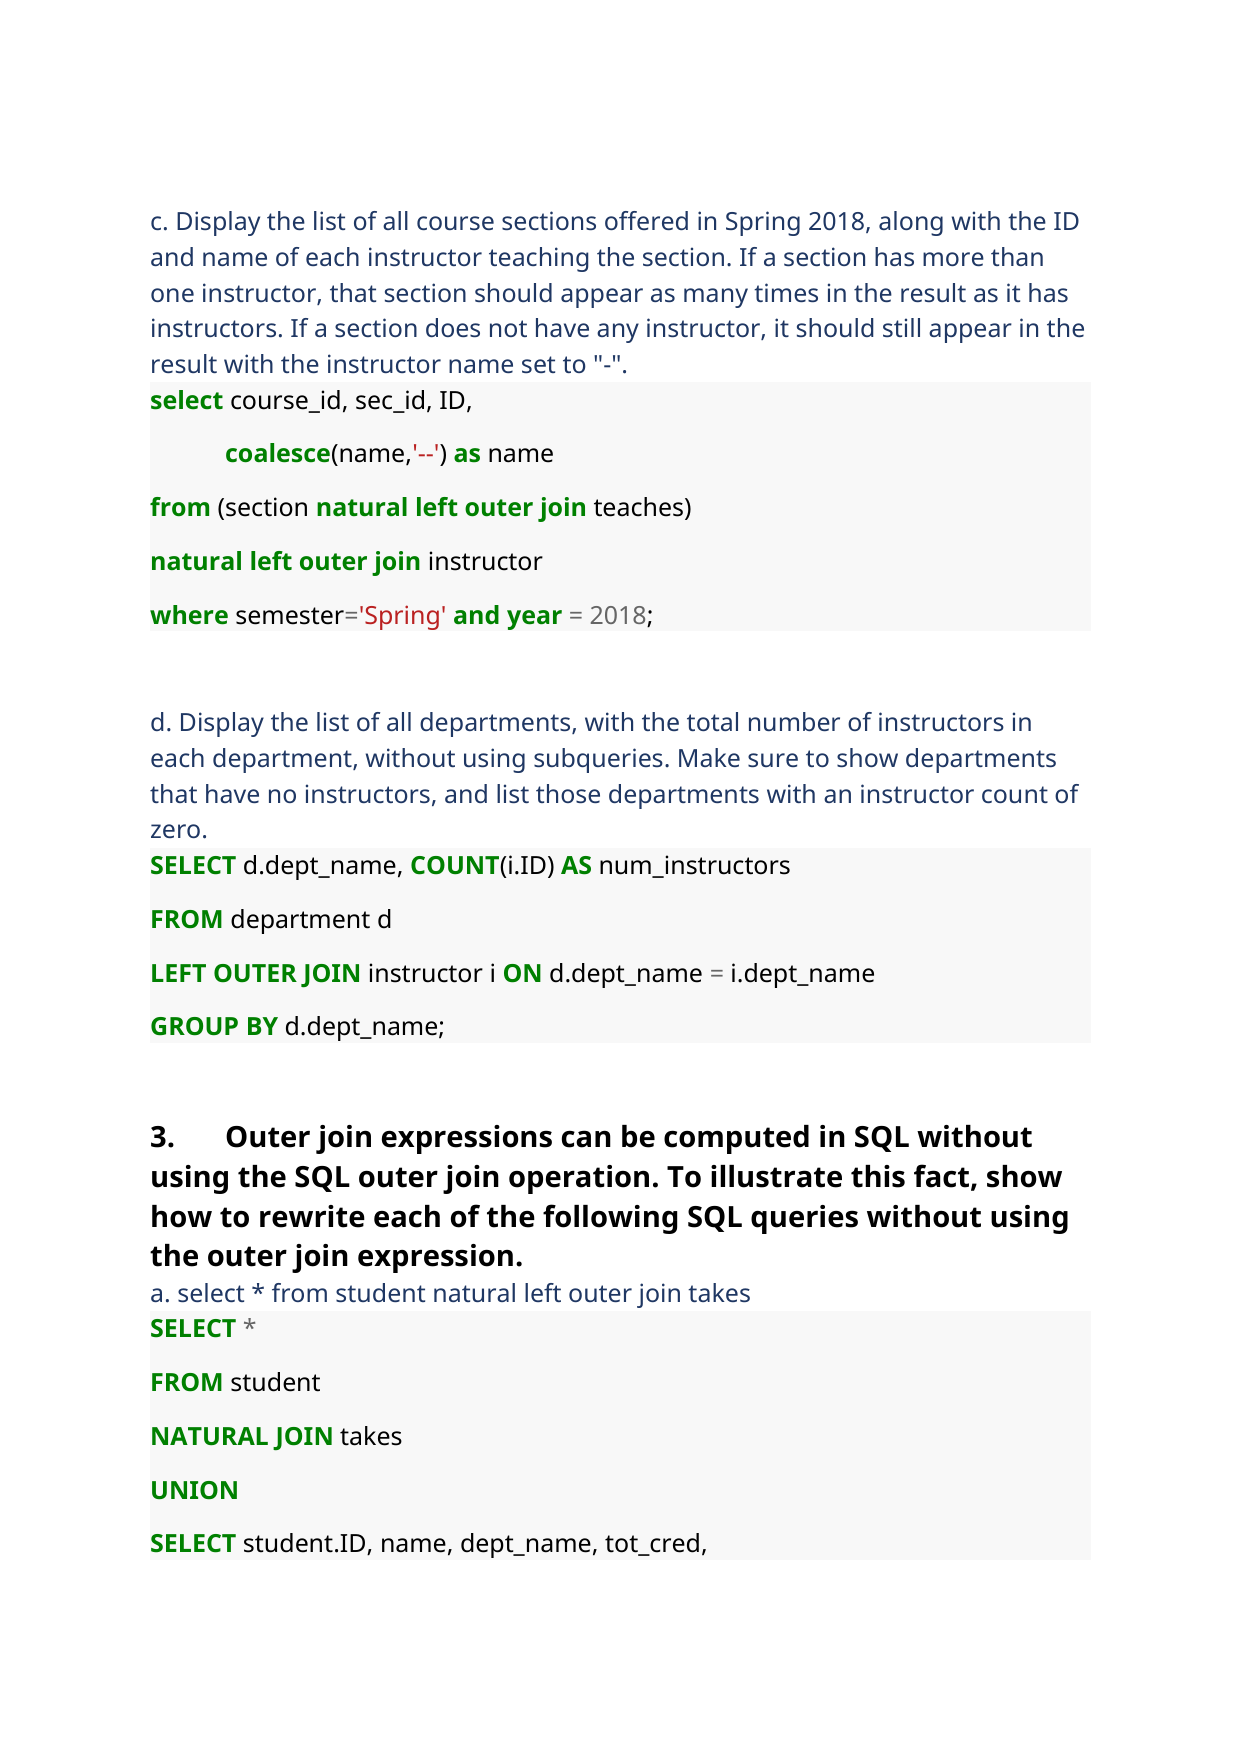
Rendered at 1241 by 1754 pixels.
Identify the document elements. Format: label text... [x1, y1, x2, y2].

text UNION [150, 1472, 1091, 1506]
text from (section natural left outer join teaches) [150, 490, 1091, 524]
text LEFT OUTER JOIN instructor i ON d.dept_name = i.dept_name [150, 955, 1091, 989]
text NATURAL JOIN takes [150, 1418, 1091, 1453]
text where semester='Spring' and year = 2018; [150, 597, 1091, 631]
text SELECT d.dept_name, COUNT(i.ID) AS num_instructors [150, 848, 1091, 882]
subtitle Outer join expressions can be computed in SQL without using the SQL outer join operation. To illustrate this fact, show how to rewrite each of the following SQL queries without using the outer join expression. [150, 1117, 1091, 1275]
text SELECT student.ID, name, dept_name, tot_cred, [150, 1526, 1091, 1560]
text coalesce(name,'--') as name [150, 436, 1091, 470]
text GROUP BY d.dept_name; [150, 1009, 1091, 1043]
text natural left outer join instructor [150, 544, 1091, 578]
text FROM department d [150, 902, 1091, 936]
subtitle a. select * from student natural left outer join takes [150, 1275, 1091, 1309]
text select course_id, sec_id, ID, [150, 382, 1091, 416]
subtitle c. Display the list of all course sections offered in Spring 2018, along with the ID and name of each instructor teaching the section. If a section has more than one instructor, that section should appear as many times in the result as it has instructors. If a section does not have any instructor, it should still appear in the result with the instructor name set to "-". [150, 204, 1091, 381]
text FROM student [150, 1365, 1091, 1399]
text SELECT * [150, 1311, 1091, 1345]
subtitle d. Display the list of all departments, with the total number of instructors in each department, without using subqueries. Make sure to show departments that have no instructors, and list those departments with an instructor count of zero. [150, 705, 1091, 846]
